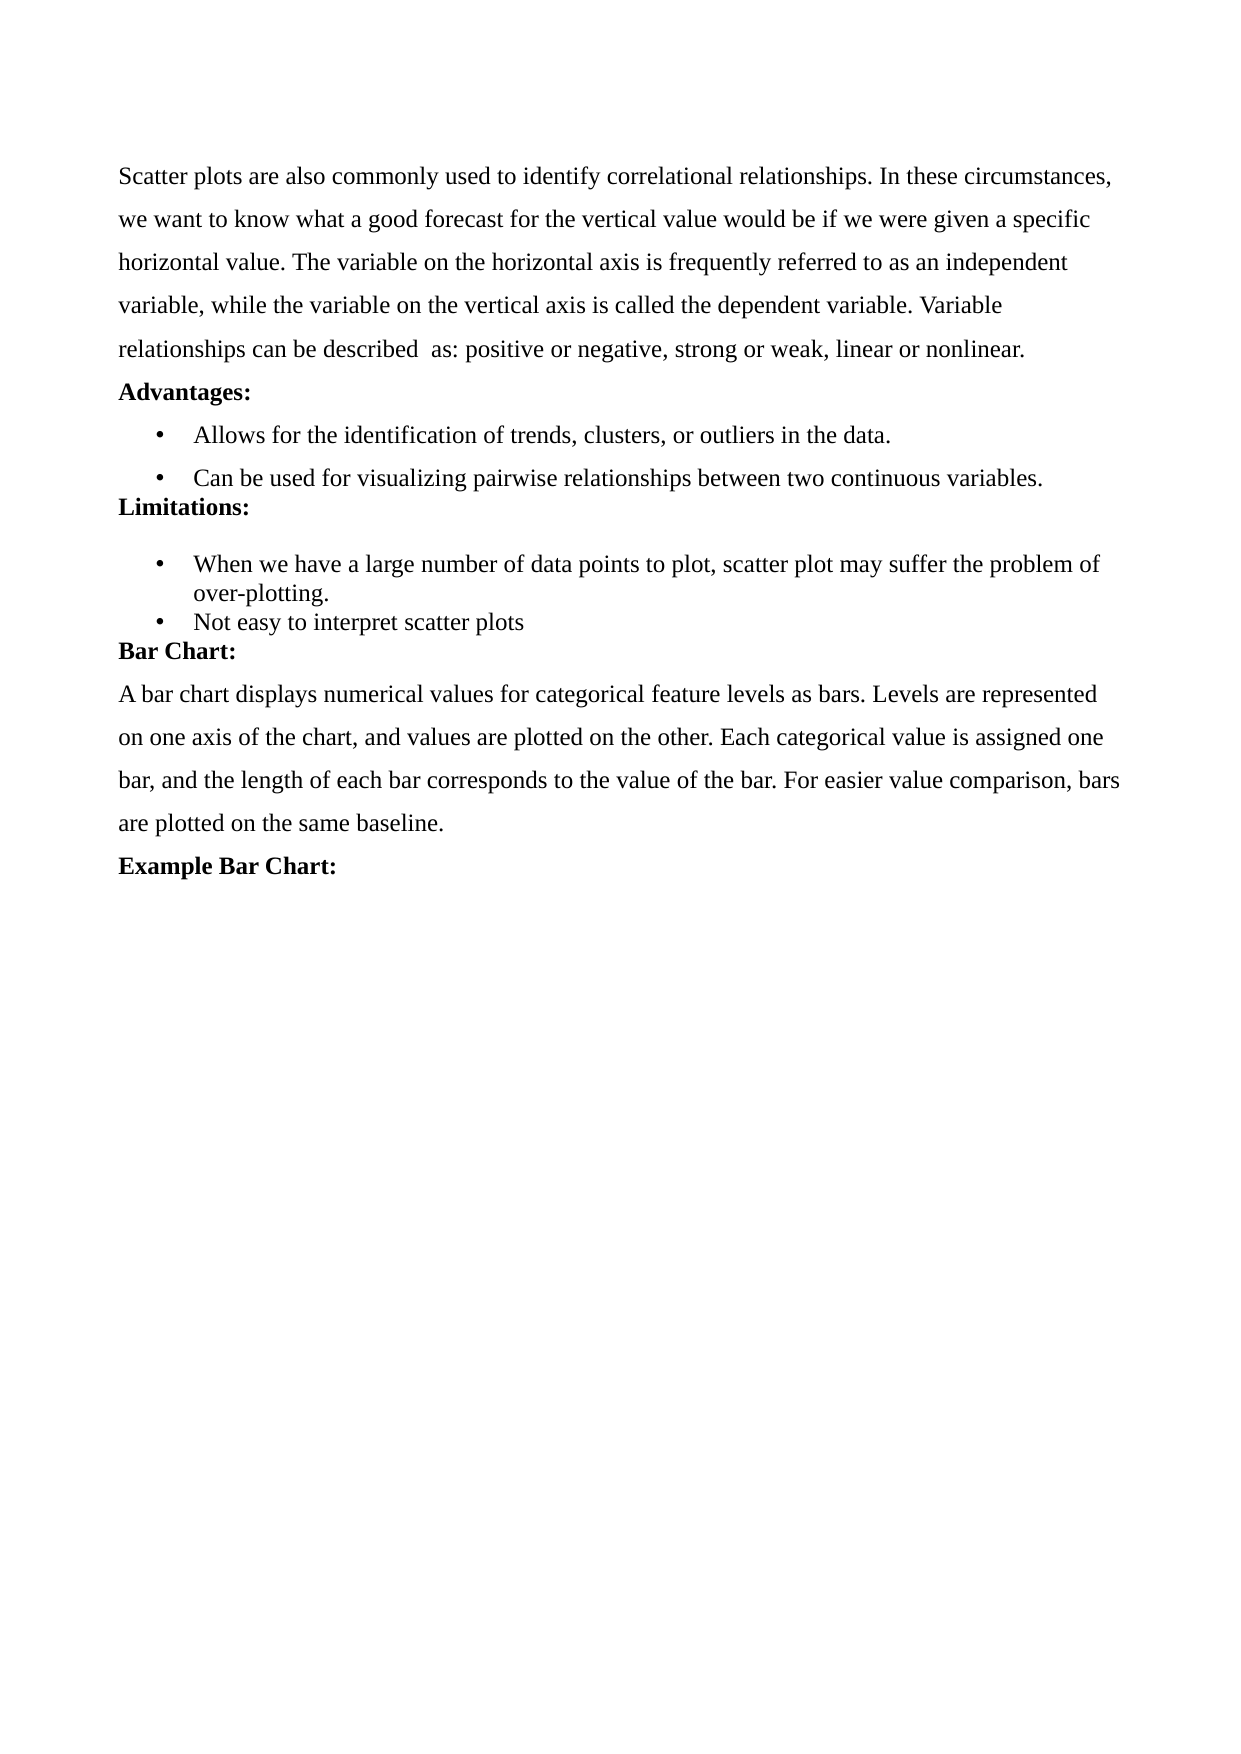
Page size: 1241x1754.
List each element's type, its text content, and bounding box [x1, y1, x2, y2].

list Can be used for visualizing pairwise relationships between two continuous variables. [156, 463, 1122, 492]
list Allows for the identification of trends, clusters, or outliers in the data. [156, 420, 1122, 449]
list When we have a large number of data points to plot, scatter plot may suffer the problem of over-plotting. [156, 549, 1122, 607]
text Limitations: [118, 492, 1122, 521]
list Not easy to interpret scatter plots [156, 607, 1122, 636]
text Bar Chart: [118, 636, 1122, 664]
text A bar chart displays numerical values for categorical feature levels as bars. Levels are represented on one axis of the chart, and values are plotted on the other. Each categorical value is assigned one bar, and the length of each bar corresponds to the value of the bar. For easier value comparison, bars are plotted on the same baseline. [118, 679, 1122, 837]
text Scatter plots are also commonly used to identify correlational relationships. In these circumstances, we want to know what a good forecast for the vertical value would be if we were given a specific horizontal value. The variable on the horizontal axis is frequently referred to as an independent variable, while the variable on the vertical axis is called the dependent variable. Variable relationships can be described as: positive or negative, strong or weak, linear or nonlinear. [118, 161, 1122, 362]
text Advantages: [118, 377, 1122, 406]
text Example Bar Chart: [118, 851, 1122, 880]
